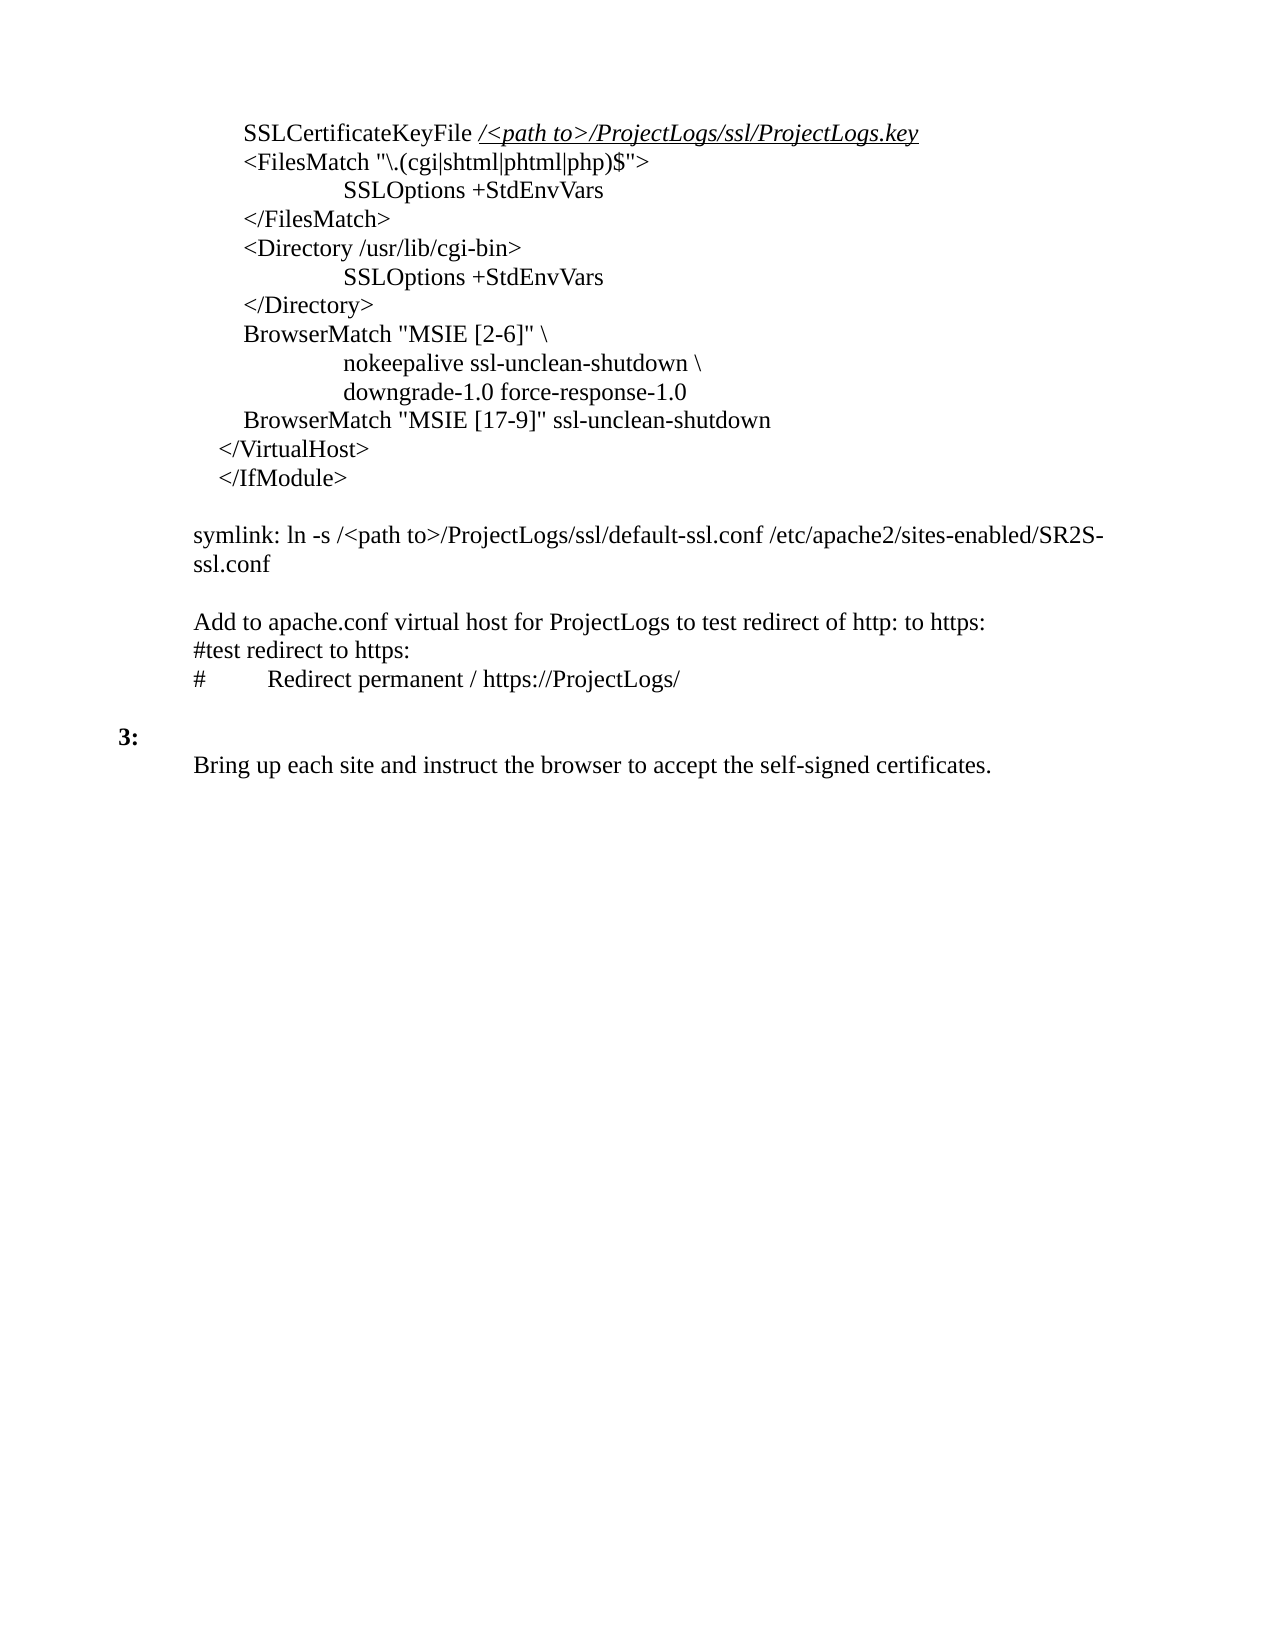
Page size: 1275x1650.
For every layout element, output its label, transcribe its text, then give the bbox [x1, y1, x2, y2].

text #test redirect to https: [193, 636, 1157, 664]
text <FilesMatch "\.(cgi|shtml|phtml|php)$"> [193, 147, 1157, 176]
text </Directory> [193, 291, 1157, 319]
text symlink: ln -s /<path to>/ProjectLogs/ssl/default-ssl.conf /etc/apache2/sites-enabled/SR2S-ssl.conf [193, 521, 1157, 578]
text Bring up each site and instruct the browser to accept the self-signed certificates. [193, 751, 1157, 779]
text # Redirect permanent / https://ProjectLogs/ [193, 664, 1157, 693]
text SSLCertificateKeyFile /<path to>/ProjectLogs/ssl/ProjectLogs.key [193, 118, 1157, 147]
text </VirtualHost> [193, 434, 1157, 463]
text <Directory /usr/lib/cgi-bin> [193, 233, 1157, 262]
text </FilesMatch> [193, 204, 1157, 233]
text </IfModule> [193, 463, 1157, 492]
text nokeepalive ssl-unclean-shutdown \ [193, 348, 1157, 377]
text SSLOptions +StdEnvVars [193, 262, 1157, 291]
text BrowserMatch "MSIE [17-9]" ssl-unclean-shutdown [193, 406, 1157, 434]
text BrowserMatch "MSIE [2-6]" \ [193, 319, 1157, 348]
text Add to apache.conf virtual host for ProjectLogs to test redirect of http: to https: [193, 607, 1157, 636]
text SSLOptions +StdEnvVars [193, 176, 1157, 204]
text 3: [118, 722, 1157, 751]
text downgrade-1.0 force-response-1.0 [193, 377, 1157, 406]
